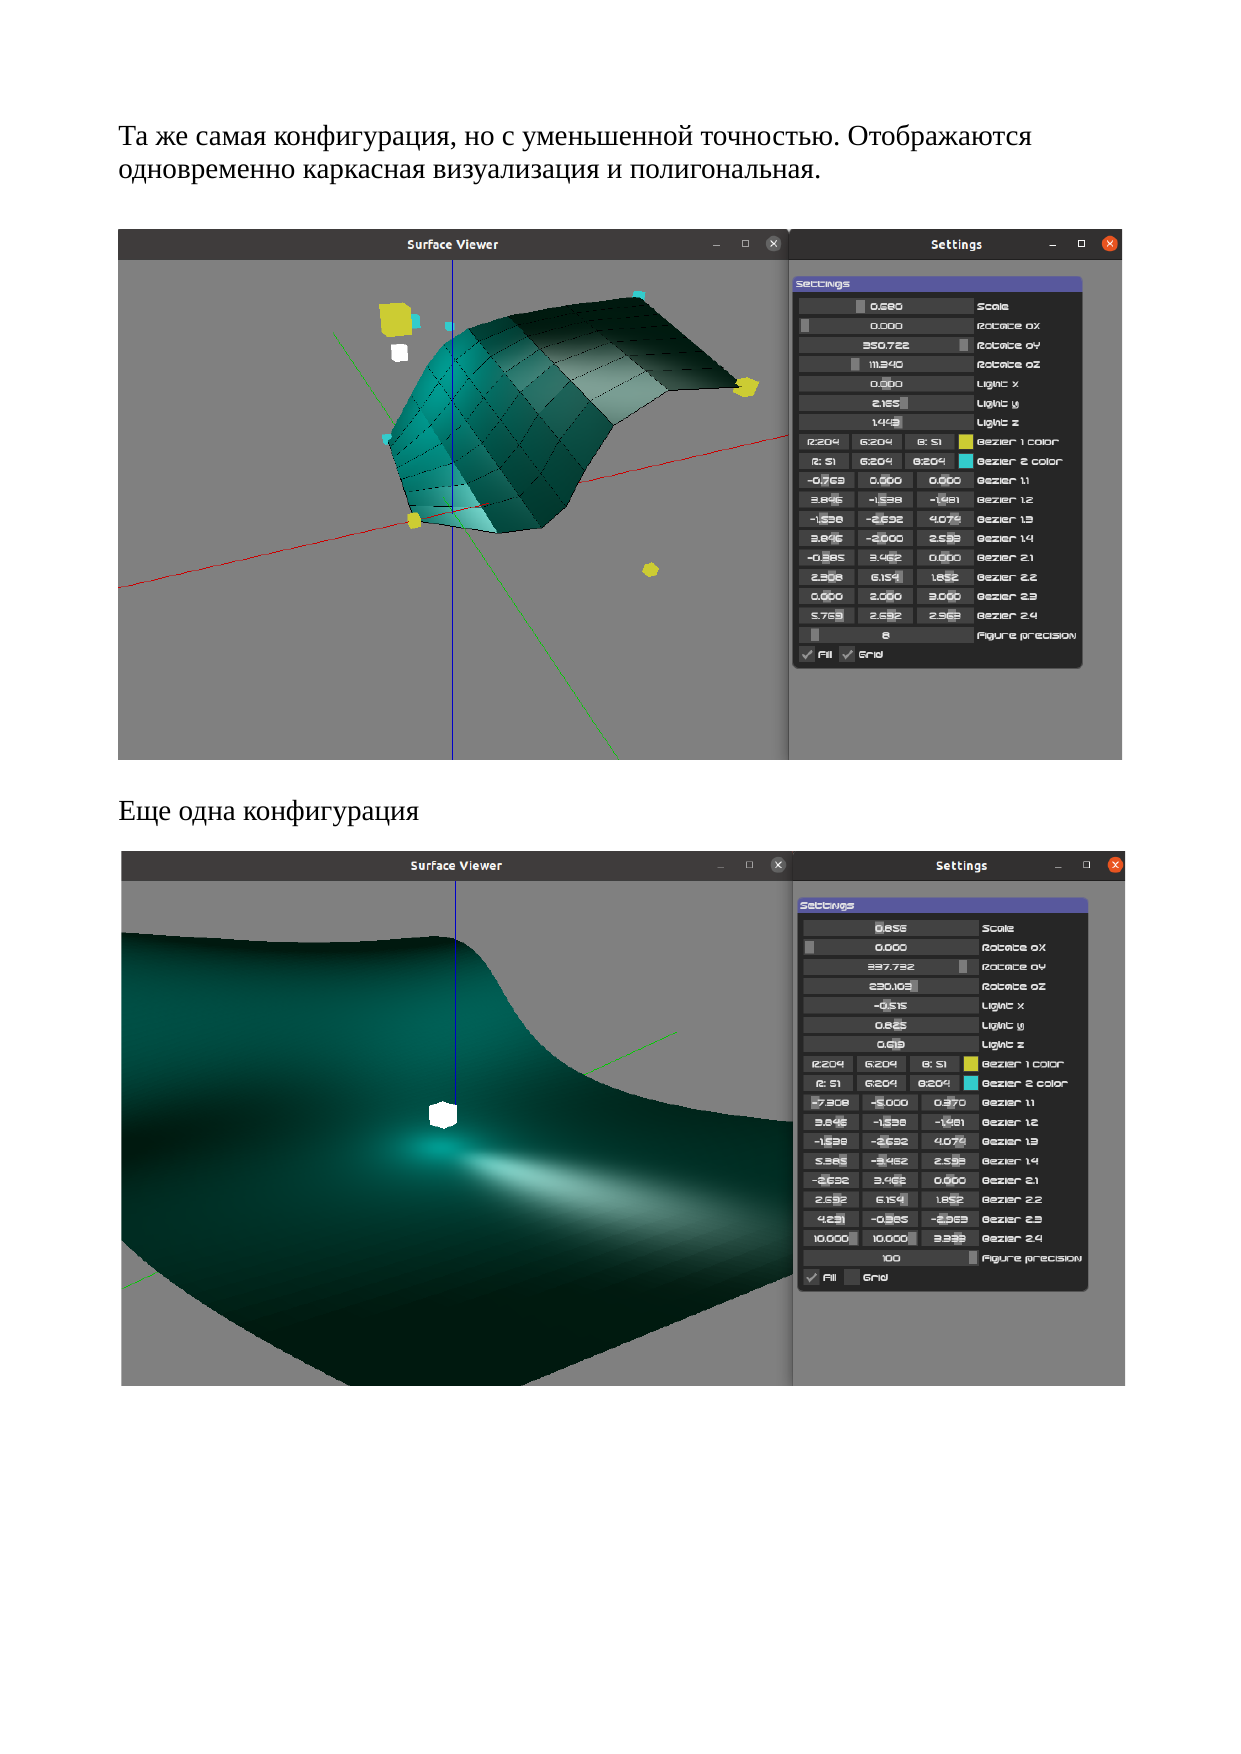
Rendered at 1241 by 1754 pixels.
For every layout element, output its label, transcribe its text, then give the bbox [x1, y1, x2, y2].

picture [118, 229, 1123, 760]
picture [121, 851, 1126, 1386]
text Еще одна конфигурация [118, 793, 1122, 827]
text Та же самая конфигурация, но с уменьшенной точностью. Отображаются одновременно каркасная визуализация и полигональная. [118, 118, 1122, 185]
